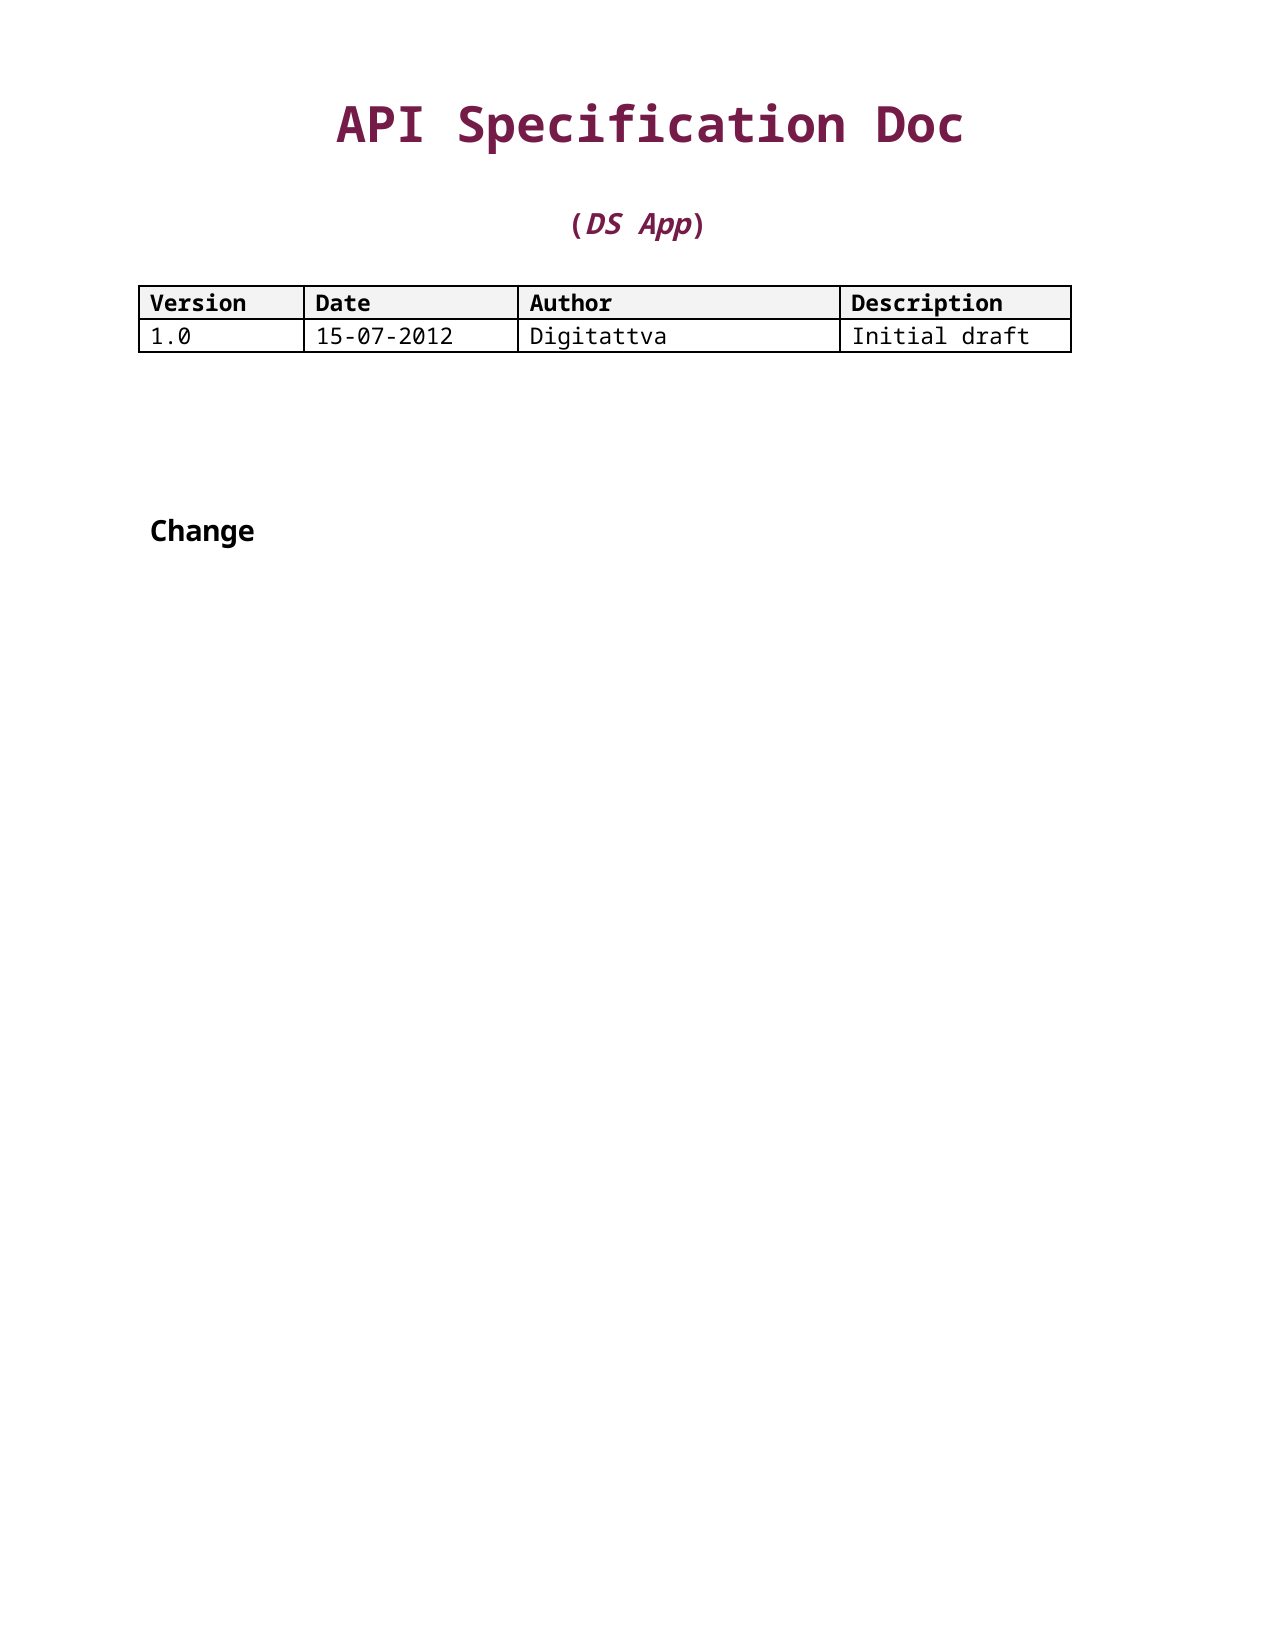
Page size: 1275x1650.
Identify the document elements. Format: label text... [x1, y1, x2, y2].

table_header Author [519, 287, 839, 318]
table_cell 1.0 [140, 320, 303, 351]
text API Specification Doc [150, 89, 1152, 157]
table_header Version [140, 287, 303, 318]
subtitle Change [150, 510, 1125, 549]
table_cell Initial draft [841, 320, 1070, 351]
table_cell 15-07-2012 [305, 320, 517, 351]
table_header Date [305, 287, 517, 318]
table_header Description [841, 287, 1070, 318]
table_cell Digitattva [519, 320, 839, 351]
text (DS App) [150, 203, 1125, 243]
